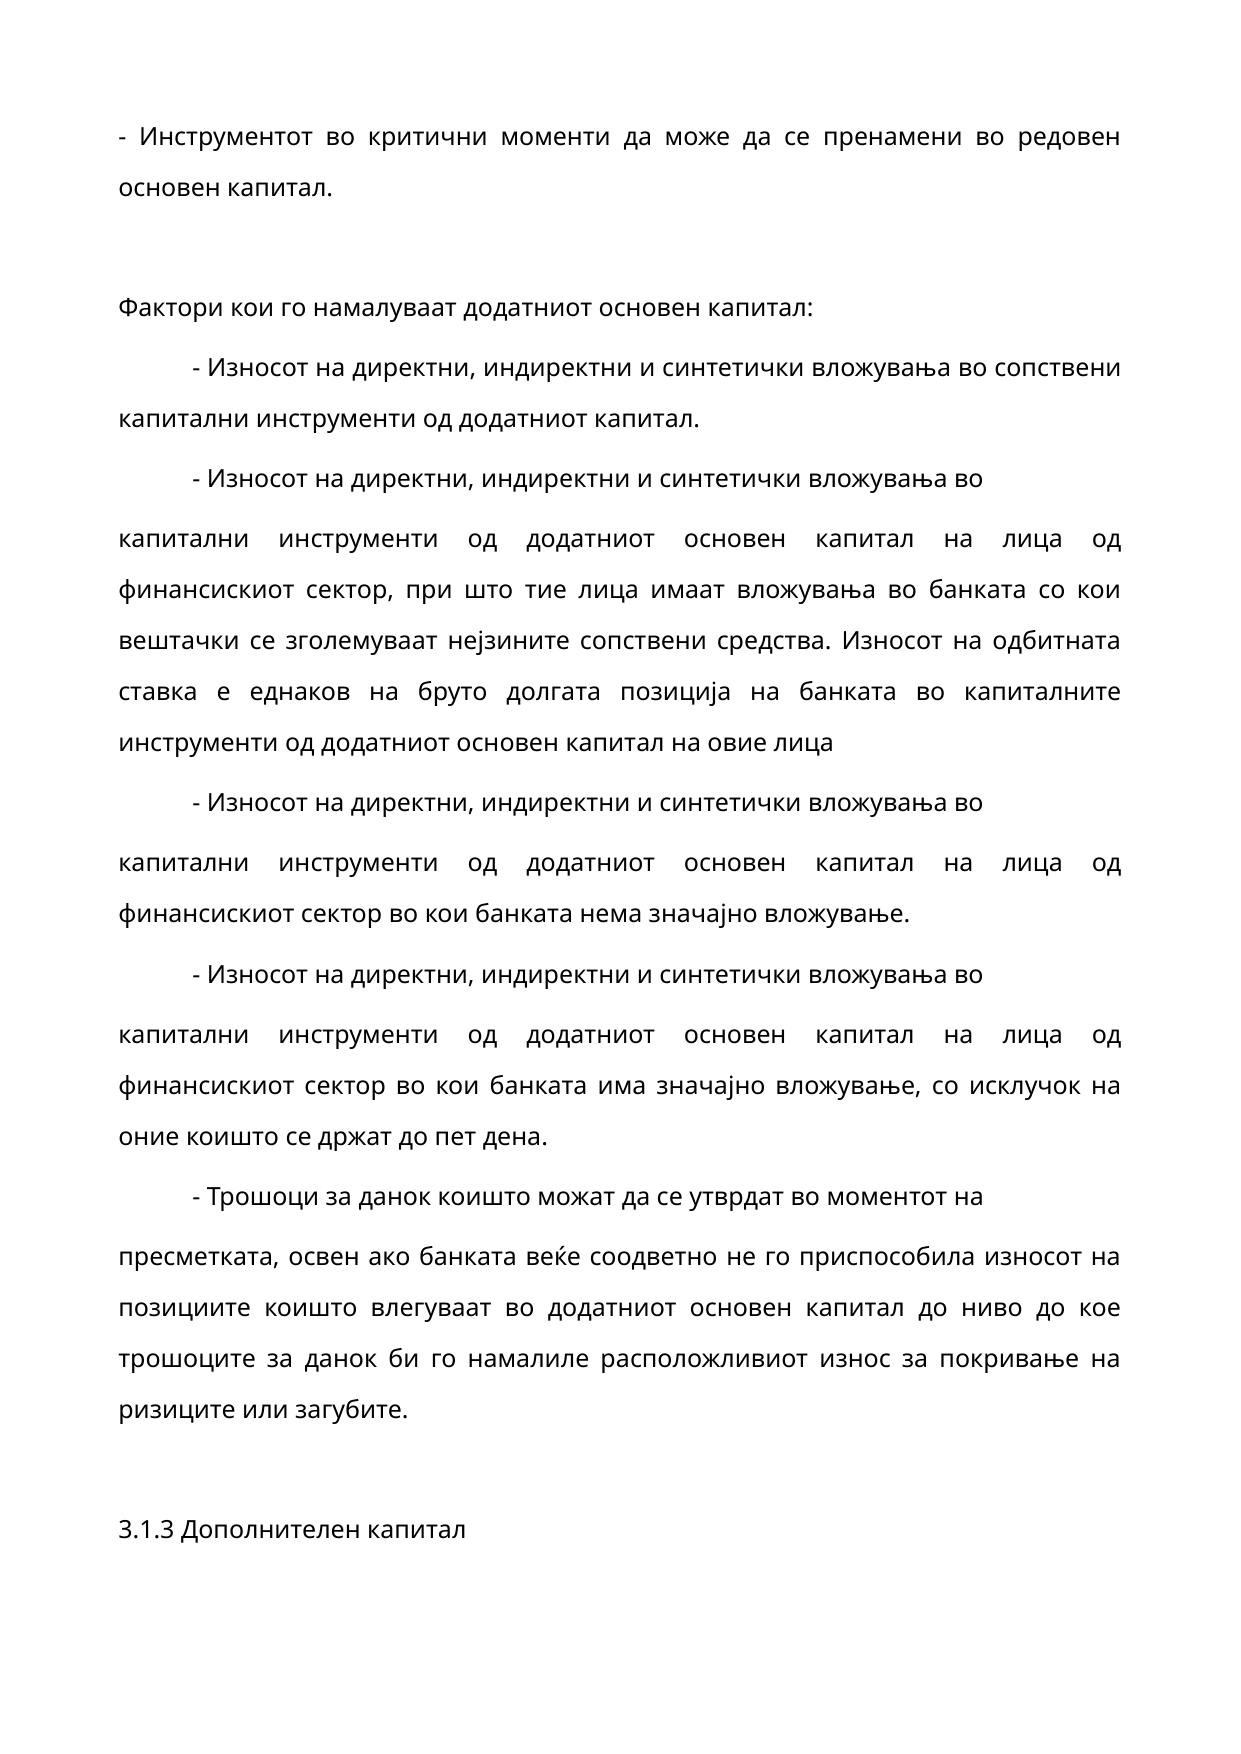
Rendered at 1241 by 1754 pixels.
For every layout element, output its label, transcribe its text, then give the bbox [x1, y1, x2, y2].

text капитални инструменти од додатниот основен капитал на лица од финансискиот сектор во кои банката нема значајно вложување. [118, 845, 1122, 930]
text - Износот на директни, индиректни и синтетички вложувања во [118, 956, 1122, 990]
text - Трошоци за данок коишто можат да се утврдат во моментот на [118, 1178, 1122, 1213]
text - Износот на директни, индиректни и синтетички вложувања во [118, 785, 1122, 819]
text пресметката, освен ако банката веќе соодветно не го приспособила износот на позициите коишто влегуваат во додатниот основен капитал до ниво до кое трошоците за данок би го намалиле расположливиот износ за покривање на ризиците или загубите. [118, 1239, 1122, 1426]
text 3.1.3 Дополнителен капитал [118, 1512, 1122, 1546]
text - Износот на директни, индиректни и синтетички вложувања во сопствени капитални инструменти од додатниот капитал. [118, 349, 1122, 434]
text капитални инструменти од додатниот основен капитал на лица од финансискиот сектор, при што тие лица имаат вложувања во банката со кои вештачки се зголемуваат нејзините сопствени средства. Износот на одбитната ставка е еднаков на бруто долгата позиција на банката во капиталните инструменти од додатниот основен капитал на овие лица [118, 521, 1122, 759]
text капитални инструменти од додатниот основен капитал на лица од финансискиот сектор во кои банката има значајно вложување, со исклучок на оние коишто се држат до пет дена. [118, 1016, 1122, 1152]
text - Инструментот во критични моменти да може да се пренамени во редовен основен капитал. [118, 118, 1122, 203]
text - Износот на директни, индиректни и синтетички вложувања во [118, 461, 1122, 495]
text Фактори кои го намалуваат додатниот основен капитал: [118, 289, 1122, 323]
